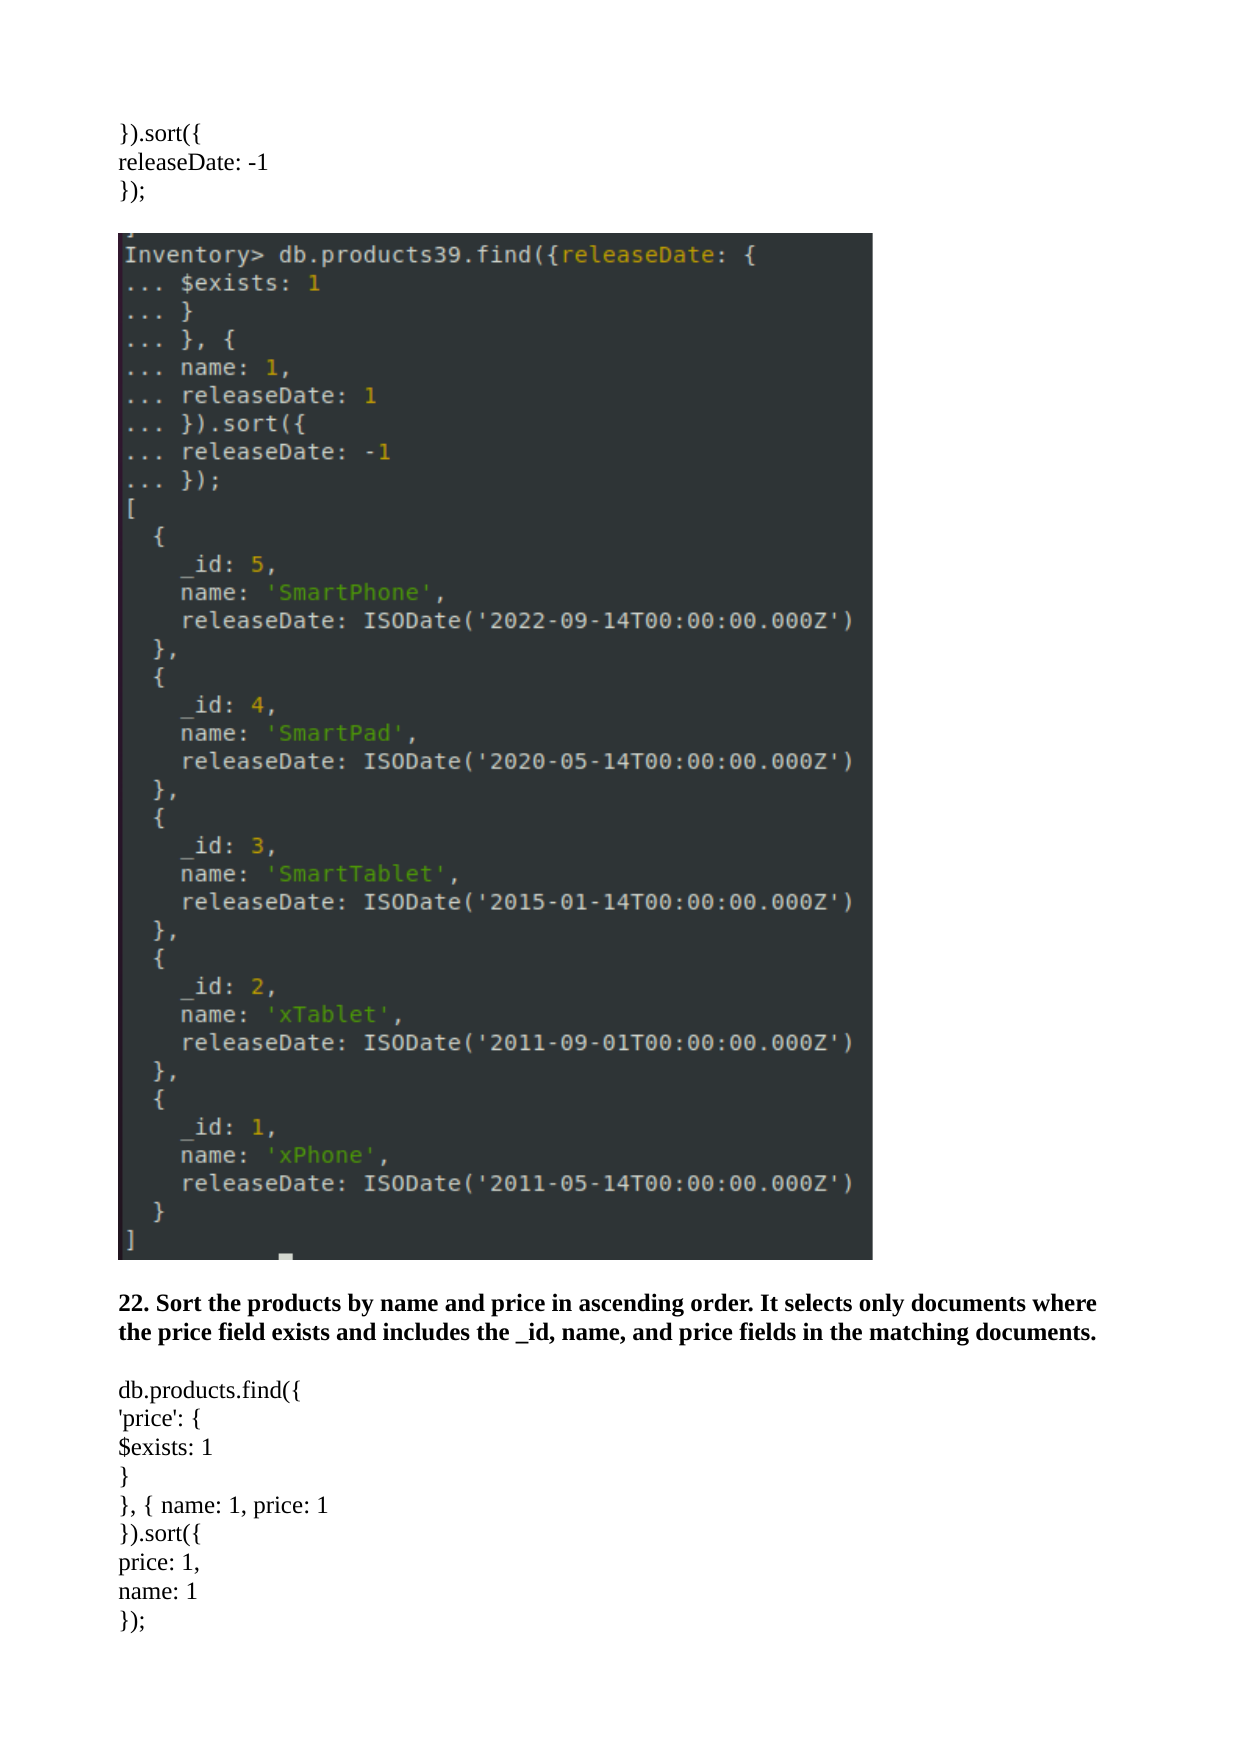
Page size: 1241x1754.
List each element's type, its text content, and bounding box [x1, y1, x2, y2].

text name: 1 [118, 1576, 1122, 1605]
text the price field exists and includes the _id, name, and price fields in the matching documents. [118, 1317, 1122, 1346]
text }); [118, 176, 1122, 204]
text 'price': { [118, 1403, 1122, 1432]
text 22. Sort the products by name and price in ascending order. It selects only documents where [118, 1288, 1122, 1317]
text $exists: 1 [118, 1432, 1122, 1461]
text price: 1, [118, 1547, 1122, 1576]
text } [118, 1461, 1122, 1490]
text db.products.find({ [118, 1375, 1122, 1403]
picture [118, 233, 873, 1260]
text }); [118, 1605, 1122, 1633]
text releaseDate: -1 [118, 147, 1122, 176]
text }, { name: 1, price: 1 [118, 1490, 1122, 1518]
text }).sort({ [118, 1518, 1122, 1547]
text }).sort({ [118, 118, 1122, 147]
